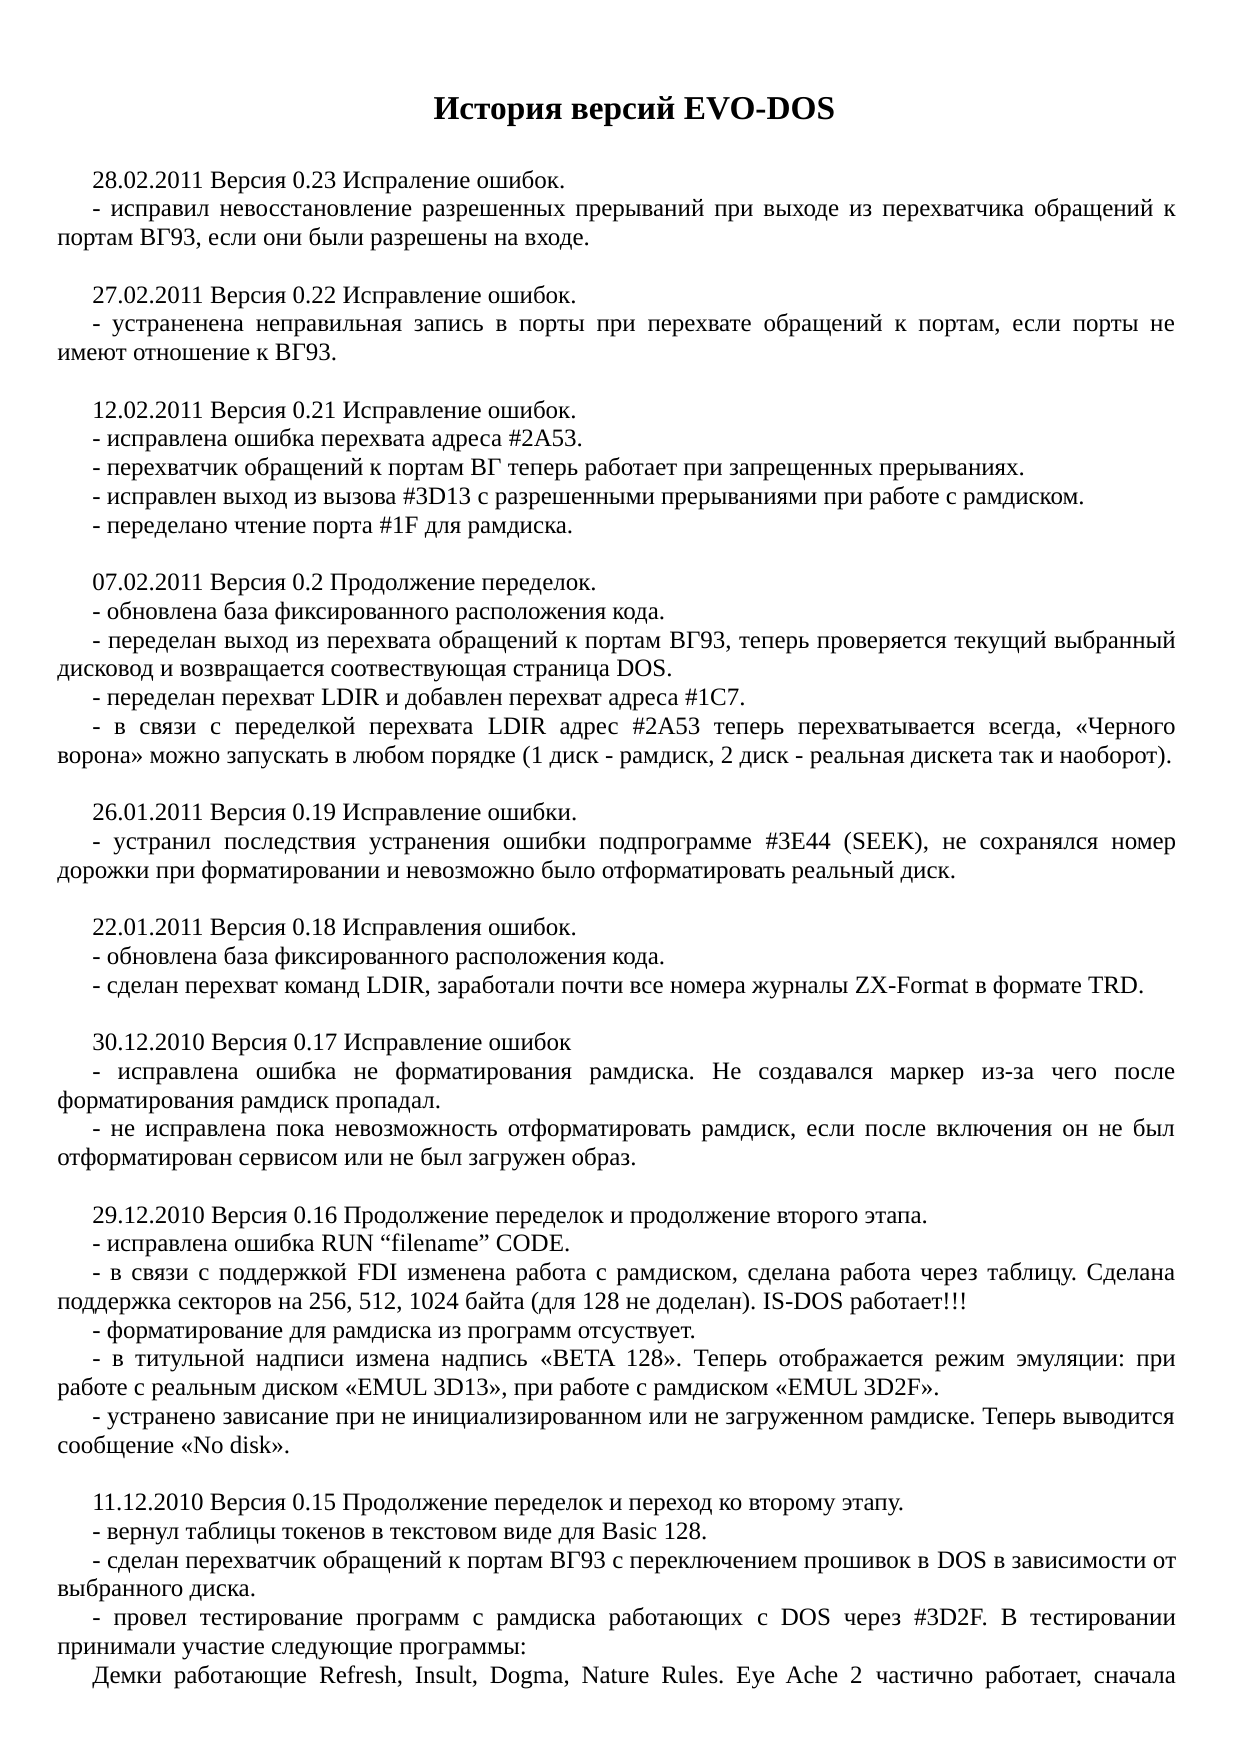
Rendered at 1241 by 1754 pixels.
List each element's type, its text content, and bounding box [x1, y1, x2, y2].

text - устранил последствия устранения ошибки подпрограмме #3E44 (SEEK), не сохранялся номер дорожки при форматировании и невозможно было отформатировать реальный диск. [57, 826, 1176, 883]
text - переделан выход из перехвата обращений к портам ВГ93, теперь проверяется текущий выбранный дисковод и возвращается соотвествующая страница DOS. [57, 625, 1176, 682]
text 26.01.2011 Версия 0.19 Исправление ошибки. [57, 797, 1176, 826]
text - не исправлена пока невозможность отформатировать рамдиск, если после включения он не был отформатирован сервисом или не был загружен образ. [57, 1113, 1176, 1171]
text 28.02.2011 Версия 0.23 Испраление ошибок. [57, 165, 1176, 193]
text 12.02.2011 Версия 0.21 Исправление ошибок. [57, 395, 1176, 423]
text - сделан перехватчик обращений к портам ВГ93 с переключением прошивок в DOS в зависимости от выбранного диска. [57, 1545, 1176, 1602]
text - в связи с поддержкой FDI изменена работа с рамдиском, сделана работа через таблицу. Сделана поддержка секторов на 256, 512, 1024 байта (для 128 не доделан). IS-DOS работает!!! [57, 1257, 1176, 1315]
text - форматирование для рамдиска из программ отсуствует. [57, 1315, 1176, 1343]
text 07.02.2011 Версия 0.2 Продолжение переделок. [57, 567, 1176, 596]
text - вернул таблицы токенов в текстовом виде для Basic 128. [57, 1516, 1176, 1545]
text - исправил невосстановление разрешенных прерываний при выходе из перехватчика обращений к портам ВГ93, если они были разрешены на входе. [57, 193, 1176, 251]
text - исправлен выход из вызова #3D13 с разрешенными прерываниями при работе с рамдиском. [57, 481, 1176, 510]
text История версий EVO-DOS [57, 88, 1176, 126]
text - в титульной надписи измена надпись «BETA 128». Теперь отображается режим эмуляции: при работе с реальным диском «EMUL 3D13», при работе с рамдиском «EMUL 3D2F». [57, 1343, 1176, 1401]
text - сделан перехват команд LDIR, заработали почти все номера журналы ZX-Format в формате TRD. [57, 970, 1176, 998]
text - исправлена ошибка не форматирования рамдиска. Не создавался маркер из-за чего после форматирования рамдиск пропадал. [57, 1056, 1176, 1113]
text - перехватчик обращений к портам ВГ теперь работает при запрещенных прерываниях. [57, 452, 1176, 481]
text - в связи с переделкой перехвата LDIR адрес #2A53 теперь перехватывается всегда, «Черного ворона» можно запускать в любом порядке (1 диск - рамдиск, 2 диск - реальная дискета так и наоборот). [57, 711, 1176, 768]
text - устраненена неправильная запись в порты при перехвате обращений к портам, если порты не имеют отношение к ВГ93. [57, 308, 1176, 366]
text 27.02.2011 Версия 0.22 Исправление ошибок. [57, 280, 1176, 308]
text 30.12.2010 Версия 0.17 Исправление ошибок [57, 1027, 1176, 1056]
text - обновлена база фиксированного расположения кода. [57, 941, 1176, 970]
text 11.12.2010 Версия 0.15 Продолжение переделок и переход ко второму этапу. [57, 1487, 1176, 1516]
text - переделано чтение порта #1F для рамдиска. [57, 510, 1176, 538]
text - устранено зависание при не инициализированном или не загруженном рамдиске. Теперь выводится сообщение «No disk». [57, 1401, 1176, 1458]
text 22.01.2011 Версия 0.18 Исправления ошибок. [57, 912, 1176, 941]
text - провел тестирование программ с рамдиска работающих c DOS через #3D2F. В тестировании принимали участие следующие программы: [57, 1602, 1176, 1660]
text - исправлена ошибка RUN “filename” CODE. [57, 1228, 1176, 1257]
text 29.12.2010 Версия 0.16 Продолжение переделок и продолжение второго этапа. [57, 1200, 1176, 1228]
text - исправлена ошибка перехвата адреса #2A53. [57, 423, 1176, 452]
text Демки работающие Refresh, Insult, Dogma, Nature Rules. Eye Ache 2 частично работает, сначала [57, 1660, 1176, 1688]
text - обновлена база фиксированного расположения кода. [57, 596, 1176, 625]
text - переделан перехват LDIR и добавлен перехват адреса #1C7. [57, 682, 1176, 711]
